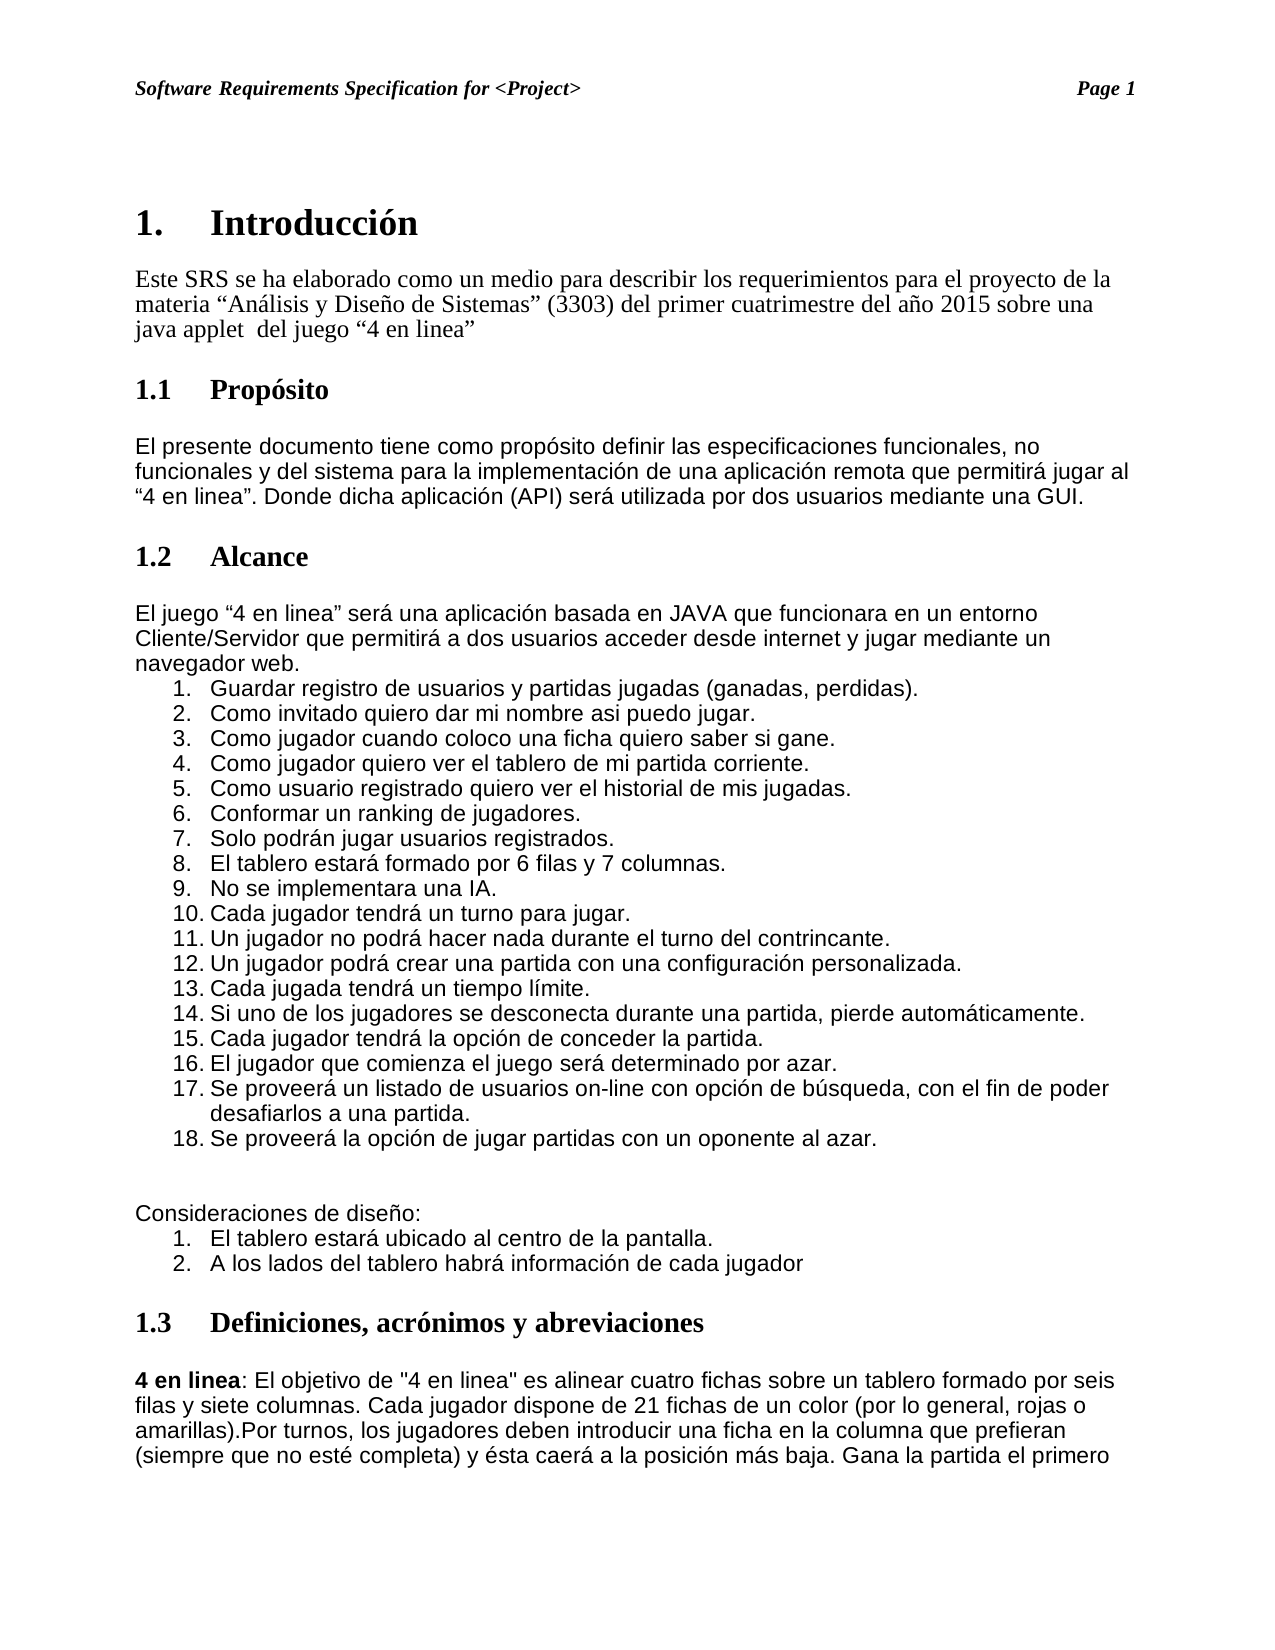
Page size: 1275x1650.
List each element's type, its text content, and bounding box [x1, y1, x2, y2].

list Se proveerá la opción de jugar partidas con un oponente al azar. [172, 1127, 1140, 1152]
list Se proveerá un listado de usuarios on-line con opción de búsqueda, con el fin de poder desafiarlos a una partida. [172, 1077, 1140, 1127]
list Conformar un ranking de jugadores. [172, 802, 1140, 827]
subtitle Introducción [135, 200, 1140, 243]
text 4 en linea: El objetivo de "4 en linea" es alinear cuatro fichas sobre un tablero formado por seis filas y siete columnas. Cada jugador dispone de 21 fichas de un color (por lo general, rojas o amarillas).Por turnos, los jugadores deben introducir una ficha en la columna que prefieran (siempre que no esté completa) y ésta caerá a la posición más baja. Gana la partida el primero [135, 1368, 1140, 1468]
text El juego “4 en linea” será una aplicación basada en JAVA que funcionara en un entorno Cliente/Servidor que permitirá a dos usuarios acceder desde internet y jugar mediante un navegador web. [135, 602, 1140, 677]
list Guardar registro de usuarios y partidas jugadas (ganadas, perdidas). [172, 677, 1140, 702]
list Cada jugada tendrá un tiempo límite. [172, 977, 1140, 1002]
list Solo podrán jugar usuarios registrados. [172, 827, 1140, 852]
list Como invitado quiero dar mi nombre asi puedo jugar. [172, 702, 1140, 727]
list El jugador que comienza el juego será determinado por azar. [172, 1052, 1140, 1077]
list Si uno de los jugadores se desconecta durante una partida, pierde automáticamente. [172, 1002, 1140, 1027]
list Un jugador podrá crear una partida con una configuración personalizada. [172, 952, 1140, 977]
list Cada jugador tendrá un turno para jugar. [172, 902, 1140, 927]
text Consideraciones de diseño: [135, 1202, 1140, 1227]
list El tablero estará formado por 6 filas y 7 columnas. [172, 852, 1140, 877]
subtitle Propósito [135, 372, 1140, 406]
list Cada jugador tendrá la opción de conceder la partida. [172, 1027, 1140, 1052]
list A los lados del tablero habrá información de cada jugador [172, 1252, 1140, 1277]
text Este SRS se ha elaborado como un medio para describir los requerimientos para el proyecto de la materia “Análisis y Diseño de Sistemas” (3303) del primer cuatrimestre del año 2015 sobre una java applet del juego “4 en linea” [135, 268, 1140, 343]
list Como usuario registrado quiero ver el historial de mis jugadas. [172, 777, 1140, 802]
subtitle Definiciones, acrónimos y abreviaciones [135, 1306, 1140, 1339]
list Un jugador no podrá hacer nada durante el turno del contrincante. [172, 927, 1140, 952]
subtitle Alcance [135, 539, 1140, 572]
list No se implementara una IA. [172, 877, 1140, 902]
list Como jugador cuando coloco una ficha quiero saber si gane. [172, 727, 1140, 752]
list Como jugador quiero ver el tablero de mi partida corriente. [172, 752, 1140, 777]
text El presente documento tiene como propósito definir las especificaciones funcionales, no funcionales y del sistema para la implementación de una aplicación remota que permitirá jugar al “4 en linea”. Donde dicha aplicación (API) será utilizada por dos usuarios mediante una GUI. [135, 435, 1140, 510]
list El tablero estará ubicado al centro de la pantalla. [172, 1227, 1140, 1252]
